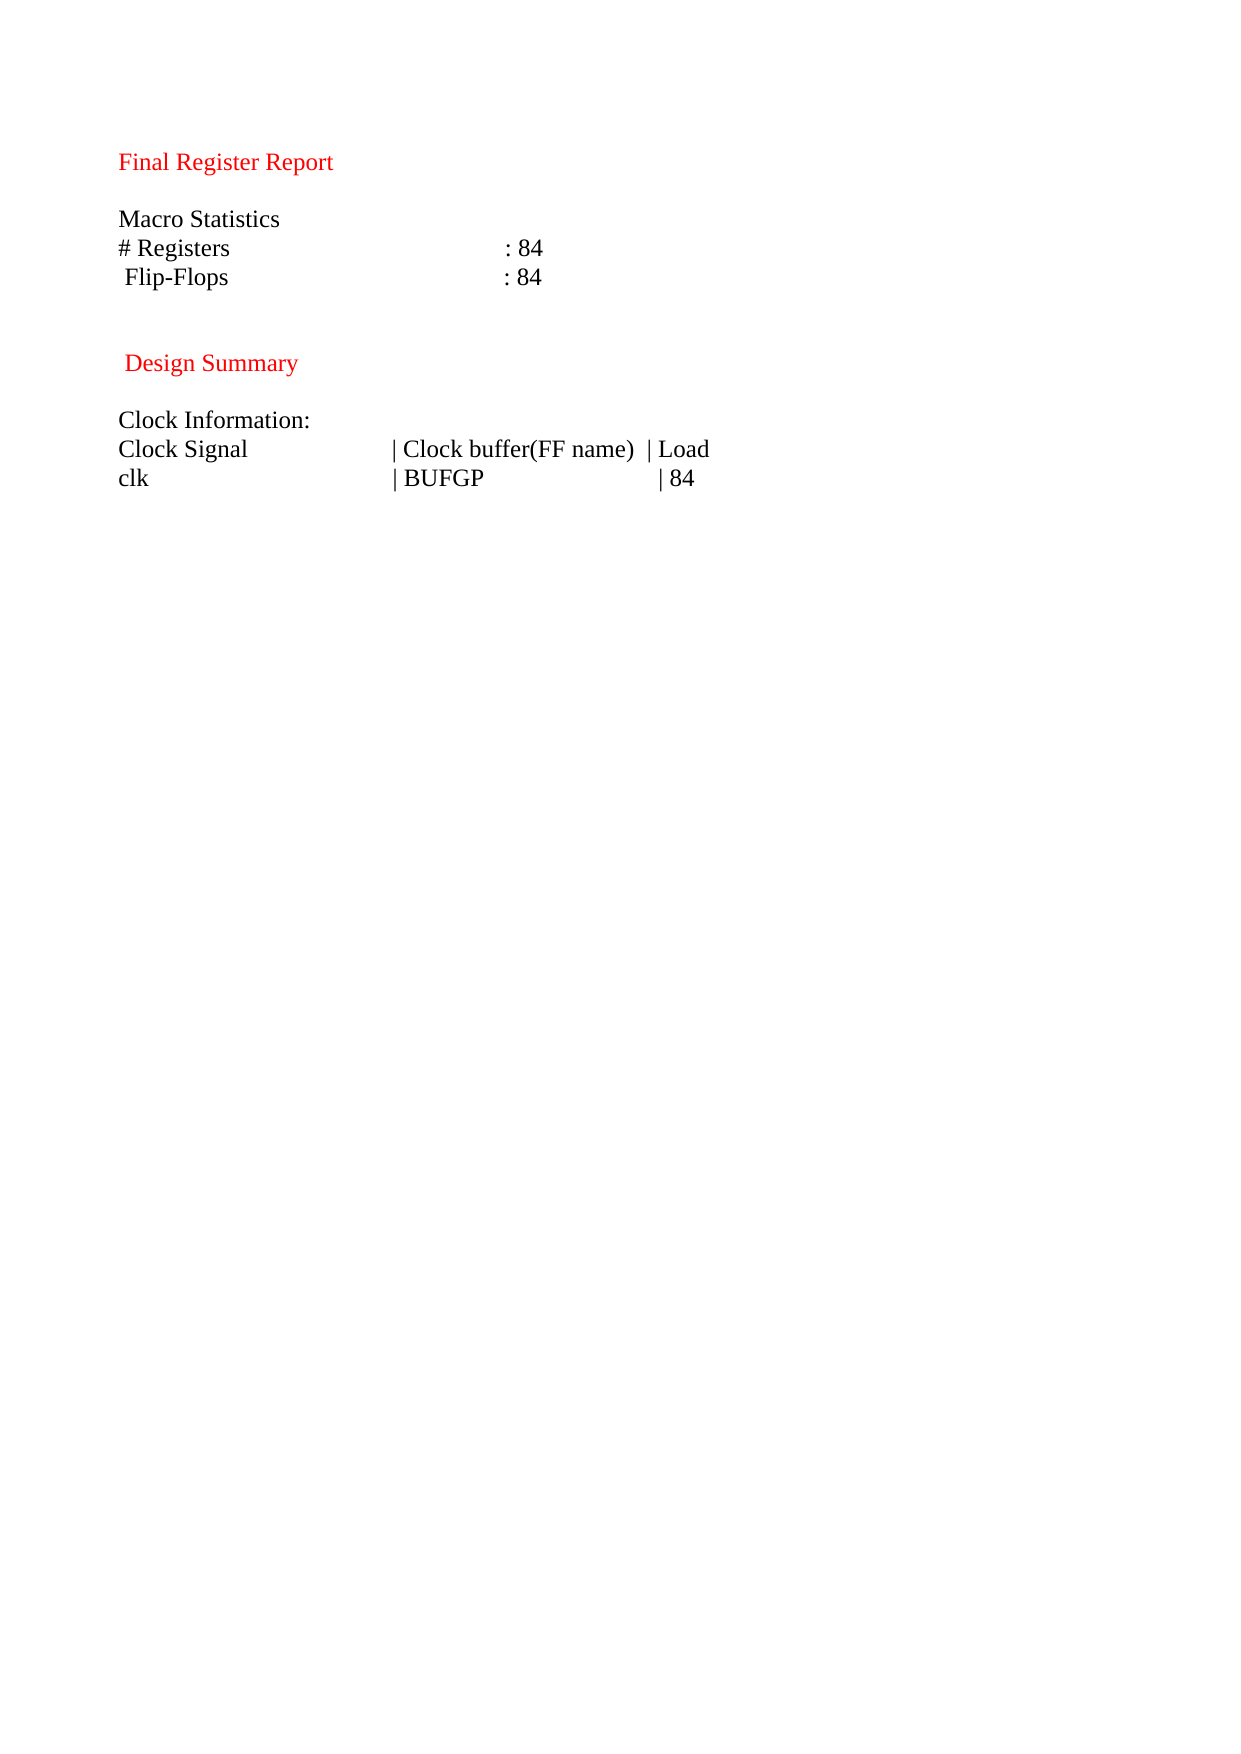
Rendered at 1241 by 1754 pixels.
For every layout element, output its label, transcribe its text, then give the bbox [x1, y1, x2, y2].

text clk | BUFGP | 84 [118, 463, 1122, 492]
text Macro Statistics [118, 204, 1122, 233]
text Final Register Report [118, 147, 1122, 176]
text Clock Signal | Clock buffer(FF name) | Load [118, 434, 1122, 463]
text Clock Information: [118, 406, 1122, 434]
text Flip-Flops : 84 [118, 262, 1122, 291]
text Design Summary [118, 348, 1122, 377]
text # Registers : 84 [118, 233, 1122, 262]
